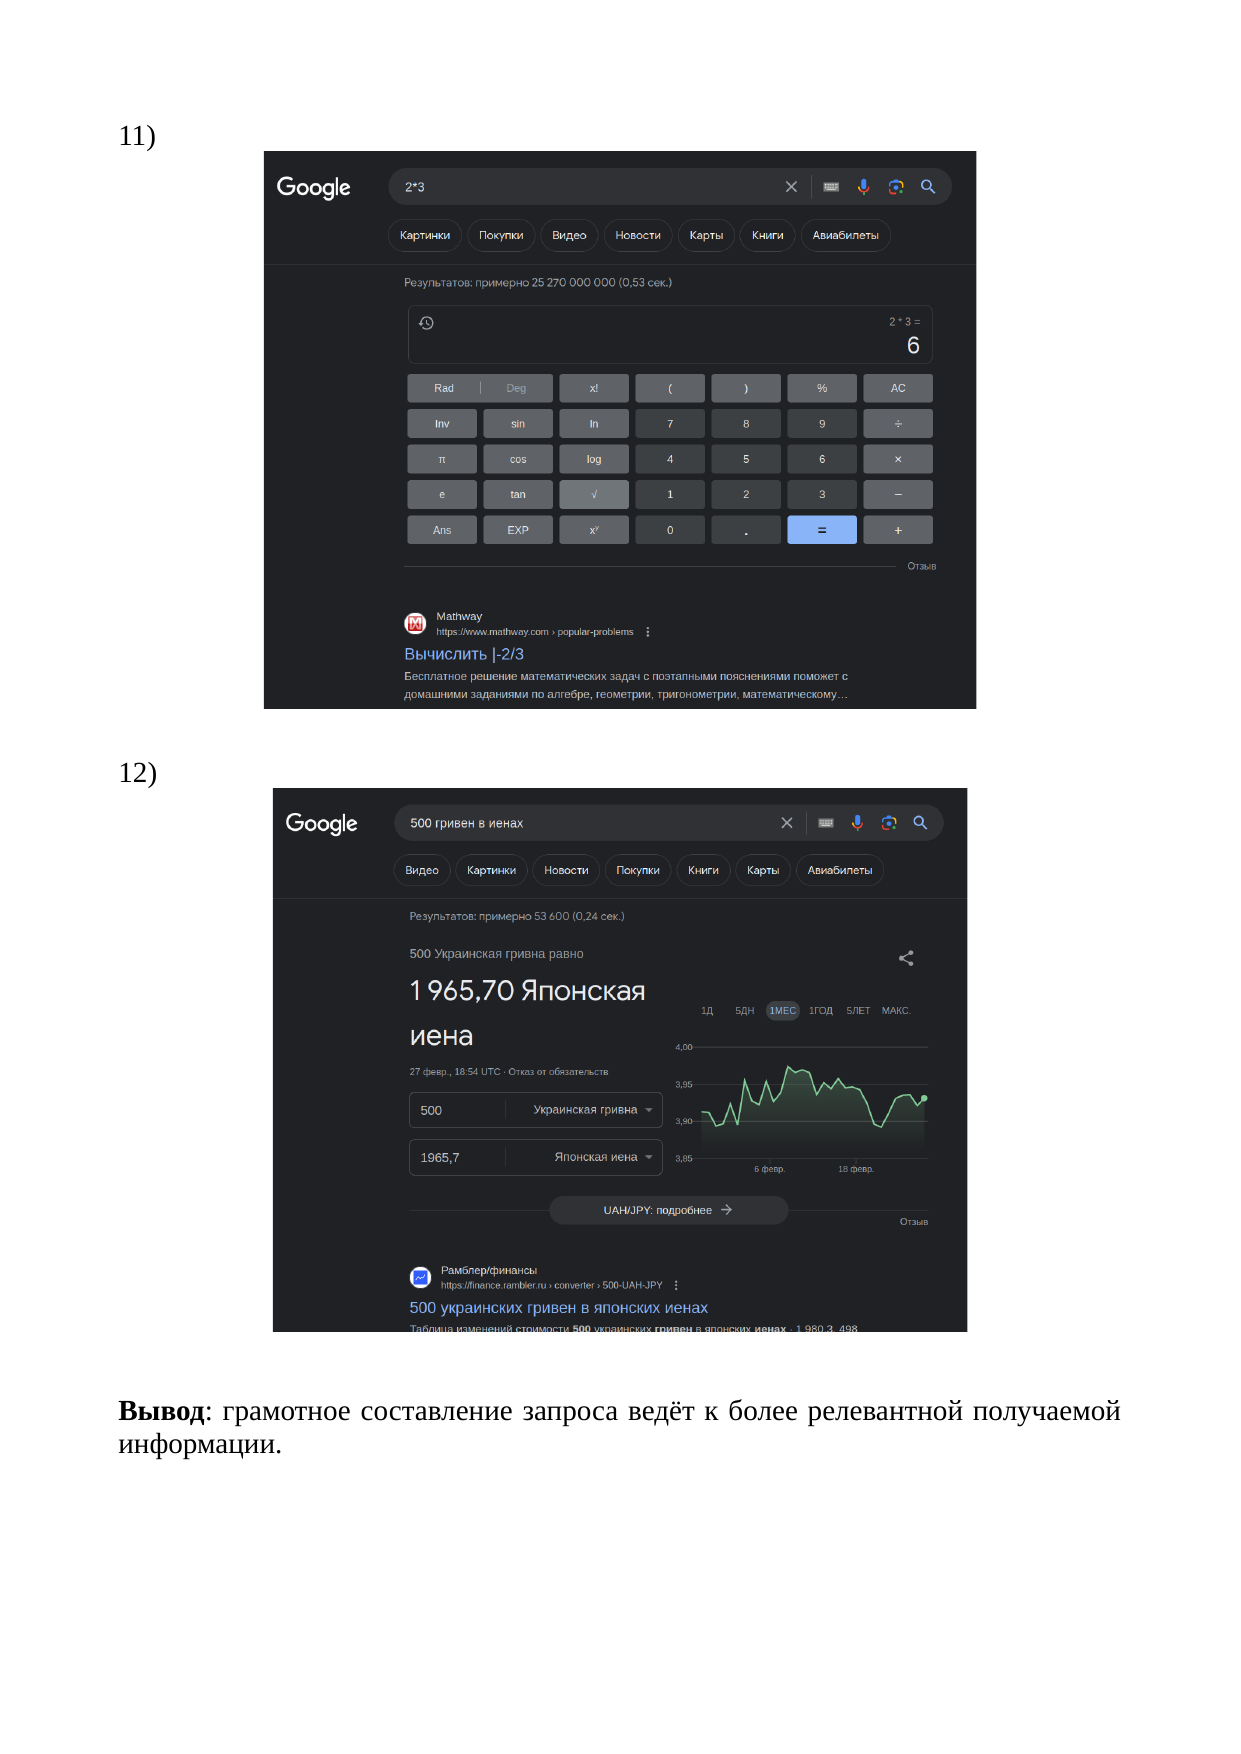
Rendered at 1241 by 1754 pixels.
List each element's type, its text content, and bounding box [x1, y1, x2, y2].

text 12) [118, 755, 1122, 789]
text 11) [118, 118, 1122, 152]
picture [272, 788, 968, 1332]
picture [263, 151, 977, 709]
text Вывод: грамотное составление запроса ведёт к более релевантной получаемой информации. [118, 1393, 1122, 1460]
